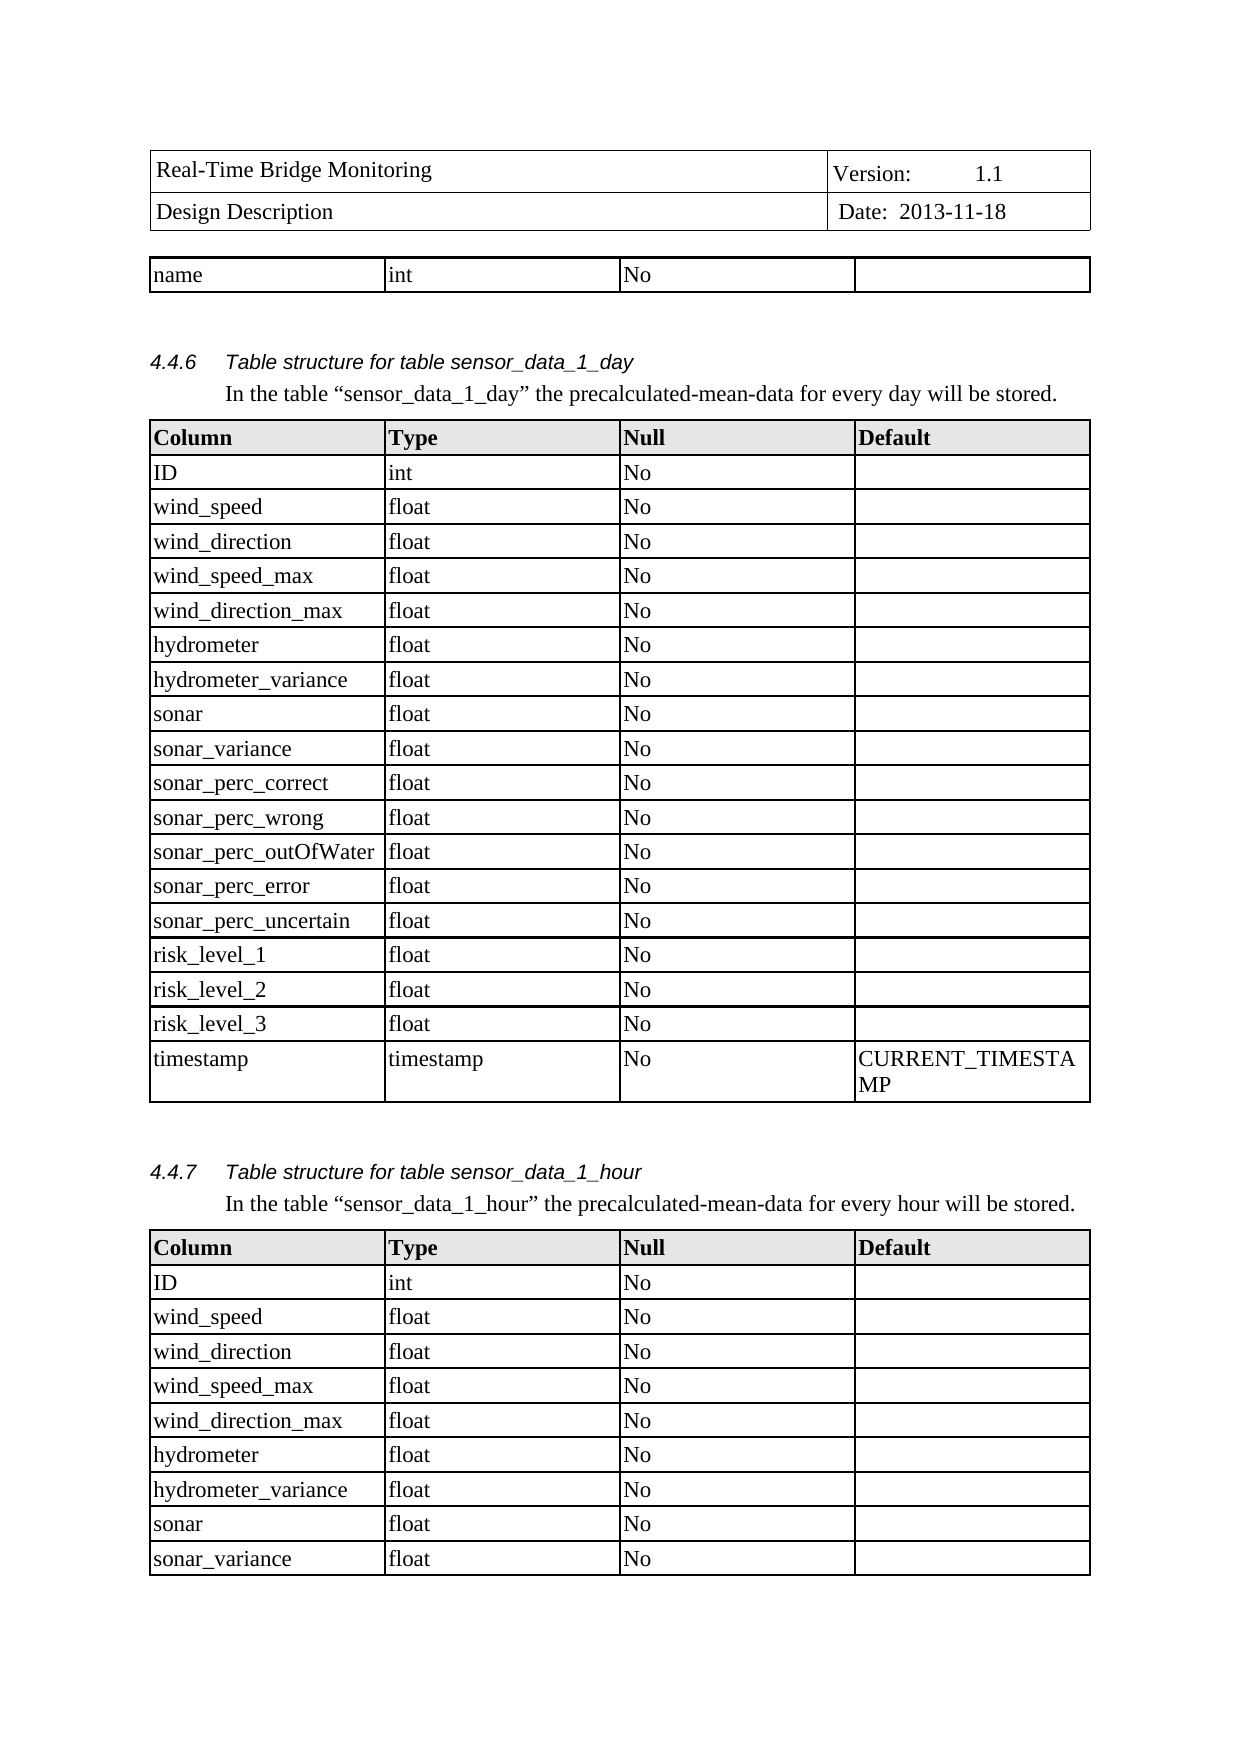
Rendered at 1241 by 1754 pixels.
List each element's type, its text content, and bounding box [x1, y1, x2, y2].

table_cell No [621, 973, 854, 1005]
table_header Null [621, 421, 854, 454]
table_cell float [386, 697, 619, 729]
table_cell hydrometer_variance [151, 1473, 384, 1505]
table_cell float [386, 1335, 619, 1367]
table_cell [856, 973, 1089, 1005]
table_cell No [621, 1008, 854, 1040]
table_cell risk_level_1 [151, 939, 384, 971]
table_header Default [856, 1231, 1089, 1264]
table_cell No [621, 835, 854, 867]
table_cell float [386, 870, 619, 902]
table_cell [856, 1266, 1089, 1298]
table_cell [856, 904, 1089, 936]
table_cell float [386, 1008, 619, 1040]
table_cell No [621, 1438, 854, 1471]
table_cell No [621, 801, 854, 833]
table_header Type [386, 1231, 619, 1264]
table_header Column [151, 1231, 384, 1264]
table_cell int [386, 1266, 619, 1298]
table_cell [856, 870, 1089, 902]
table_cell No [621, 939, 854, 971]
table_cell No [621, 766, 854, 798]
table_cell [856, 801, 1089, 833]
table_cell No [621, 1542, 854, 1574]
table_cell float [386, 904, 619, 936]
table_cell No [621, 870, 854, 902]
table_cell float [386, 766, 619, 798]
table_cell int [386, 259, 619, 291]
table_header Null [621, 1231, 854, 1264]
subtitle Table structure for table sensor_data_1_day [150, 349, 1090, 374]
table_cell float [386, 1404, 619, 1436]
table_cell No [621, 259, 854, 291]
table_cell float [386, 939, 619, 971]
table_cell CURRENT_TIMESTAMP [856, 1042, 1089, 1101]
table_cell ID [151, 1266, 384, 1298]
table_cell wind_direction [151, 1335, 384, 1367]
table_cell [856, 835, 1089, 867]
table_cell float [386, 525, 619, 557]
table_cell [856, 559, 1089, 592]
table_cell No [621, 628, 854, 661]
table_cell float [386, 1369, 619, 1402]
table_cell float [386, 973, 619, 1005]
table_cell No [621, 456, 854, 488]
table_cell name [151, 259, 384, 291]
table_cell wind_speed_max [151, 559, 384, 592]
table_cell No [621, 1507, 854, 1539]
table_cell [856, 1438, 1089, 1471]
text In the table “sensor_data_1_hour” the precalculated-mean-data for every hour will be stored. [225, 1190, 1090, 1217]
table_cell wind_direction_max [151, 594, 384, 626]
table_cell wind_direction_max [151, 1404, 384, 1436]
table_cell float [386, 490, 619, 523]
table_cell No [621, 732, 854, 764]
table_cell No [621, 1404, 854, 1436]
table_cell No [621, 559, 854, 592]
table_cell No [621, 904, 854, 936]
table_cell [856, 490, 1089, 523]
table_header Type [386, 421, 619, 454]
text In the table “sensor_data_1_day” the precalculated-mean-data for every day will be stored. [225, 380, 1090, 407]
table_cell [856, 1335, 1089, 1367]
table_cell [856, 1404, 1089, 1436]
table_cell timestamp [386, 1042, 619, 1101]
table_cell float [386, 1507, 619, 1539]
table_cell sonar_perc_wrong [151, 801, 384, 833]
table_cell No [621, 490, 854, 523]
table_cell wind_direction [151, 525, 384, 557]
table_cell sonar_perc_outOfWater [151, 835, 384, 867]
table_cell [856, 594, 1089, 626]
table_cell No [621, 1266, 854, 1298]
table_cell [856, 525, 1089, 557]
table_cell int [386, 456, 619, 488]
table_cell float [386, 594, 619, 626]
table_cell hydrometer [151, 628, 384, 661]
subtitle Table structure for table sensor_data_1_hour [150, 1159, 1090, 1184]
table_cell [856, 1473, 1089, 1505]
table_cell [856, 663, 1089, 695]
table_cell sonar_perc_correct [151, 766, 384, 798]
table_cell [856, 1507, 1089, 1539]
table_cell No [621, 697, 854, 729]
table_cell sonar_perc_uncertain [151, 904, 384, 936]
table_cell No [621, 1300, 854, 1333]
table_cell risk_level_2 [151, 973, 384, 1005]
table_cell float [386, 1438, 619, 1471]
table_cell [856, 1542, 1089, 1574]
table_cell [856, 732, 1089, 764]
table_cell No [621, 1369, 854, 1402]
table_cell [856, 628, 1089, 661]
table_cell [856, 939, 1089, 971]
table_cell [856, 1008, 1089, 1040]
table_cell No [621, 594, 854, 626]
table_cell [856, 766, 1089, 798]
table_cell sonar [151, 1507, 384, 1539]
table_cell No [621, 1335, 854, 1367]
table_cell [856, 456, 1089, 488]
table_cell float [386, 835, 619, 867]
table_cell No [621, 1042, 854, 1101]
table_cell float [386, 1542, 619, 1574]
table_cell float [386, 1300, 619, 1333]
table_header Column [151, 421, 384, 454]
table_cell wind_speed [151, 490, 384, 523]
table_cell No [621, 663, 854, 695]
table_cell No [621, 1473, 854, 1505]
table_cell wind_speed_max [151, 1369, 384, 1402]
table_cell float [386, 1473, 619, 1505]
table_cell sonar_variance [151, 732, 384, 764]
table_cell float [386, 559, 619, 592]
table_cell ID [151, 456, 384, 488]
table_cell hydrometer_variance [151, 663, 384, 695]
table_cell sonar [151, 697, 384, 729]
table_cell sonar_perc_error [151, 870, 384, 902]
table_header Default [856, 421, 1089, 454]
table_cell float [386, 628, 619, 661]
table_cell float [386, 801, 619, 833]
table_cell wind_speed [151, 1300, 384, 1333]
table_cell sonar_variance [151, 1542, 384, 1574]
table_cell [856, 259, 1089, 291]
table_cell timestamp [151, 1042, 384, 1101]
table_cell float [386, 732, 619, 764]
table_cell hydrometer [151, 1438, 384, 1471]
table_cell [856, 697, 1089, 729]
table_cell float [386, 663, 619, 695]
table_cell risk_level_3 [151, 1008, 384, 1040]
table_cell No [621, 525, 854, 557]
table_cell [856, 1300, 1089, 1333]
table_cell [856, 1369, 1089, 1402]
